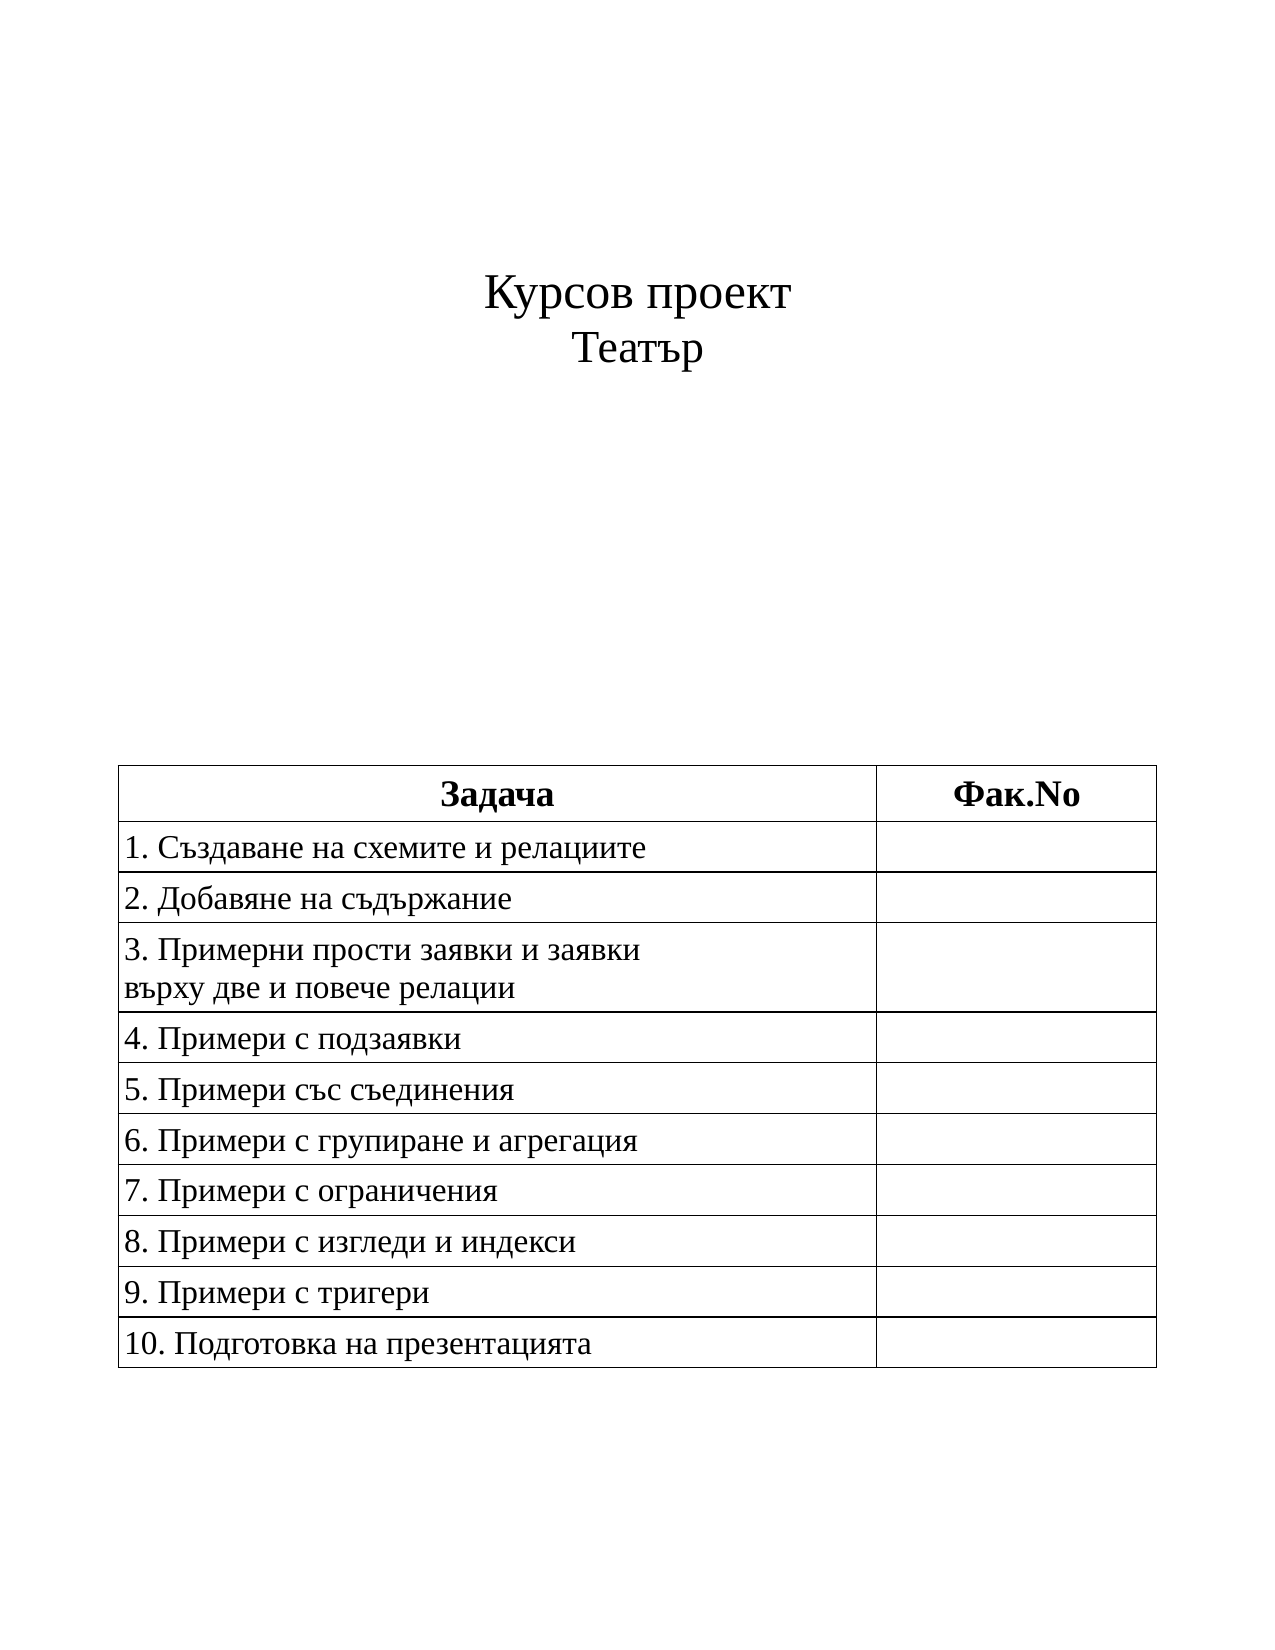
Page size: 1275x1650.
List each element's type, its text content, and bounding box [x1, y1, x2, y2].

table_cell 8. Примери с изгледи и индекси [119, 1216, 876, 1266]
table_cell [877, 1114, 1156, 1164]
text Курсов проект [118, 262, 1157, 319]
table_header Фак.No [877, 766, 1156, 821]
table_cell [877, 1013, 1156, 1062]
table_cell [877, 822, 1156, 871]
table_cell [877, 1063, 1156, 1113]
table_header Задача [119, 766, 876, 821]
table_cell [877, 1165, 1156, 1215]
table_cell 5. Примери със съединения [119, 1063, 876, 1113]
table_cell [877, 1318, 1156, 1367]
table_cell 1. Създаване на схемите и релациите [119, 822, 876, 871]
table_cell [877, 1267, 1156, 1316]
table_cell 6. Примери с групиране и агрегация [119, 1114, 876, 1164]
table_cell 3. Примерни прости заявки и заявки върху две и повече релации [119, 923, 876, 1011]
table_cell 2. Добавяне на съдържание [119, 873, 876, 922]
table_cell 9. Примери с тригери [119, 1267, 876, 1316]
table_cell [877, 1216, 1156, 1266]
table_cell 7. Примери с ограничения [119, 1165, 876, 1215]
table_cell [877, 873, 1156, 922]
text Театър [118, 319, 1157, 372]
table_cell 4. Примери с подзаявки [119, 1013, 876, 1062]
table_cell 10. Подготовка на презентацията [119, 1318, 876, 1367]
table_cell [877, 923, 1156, 1011]
